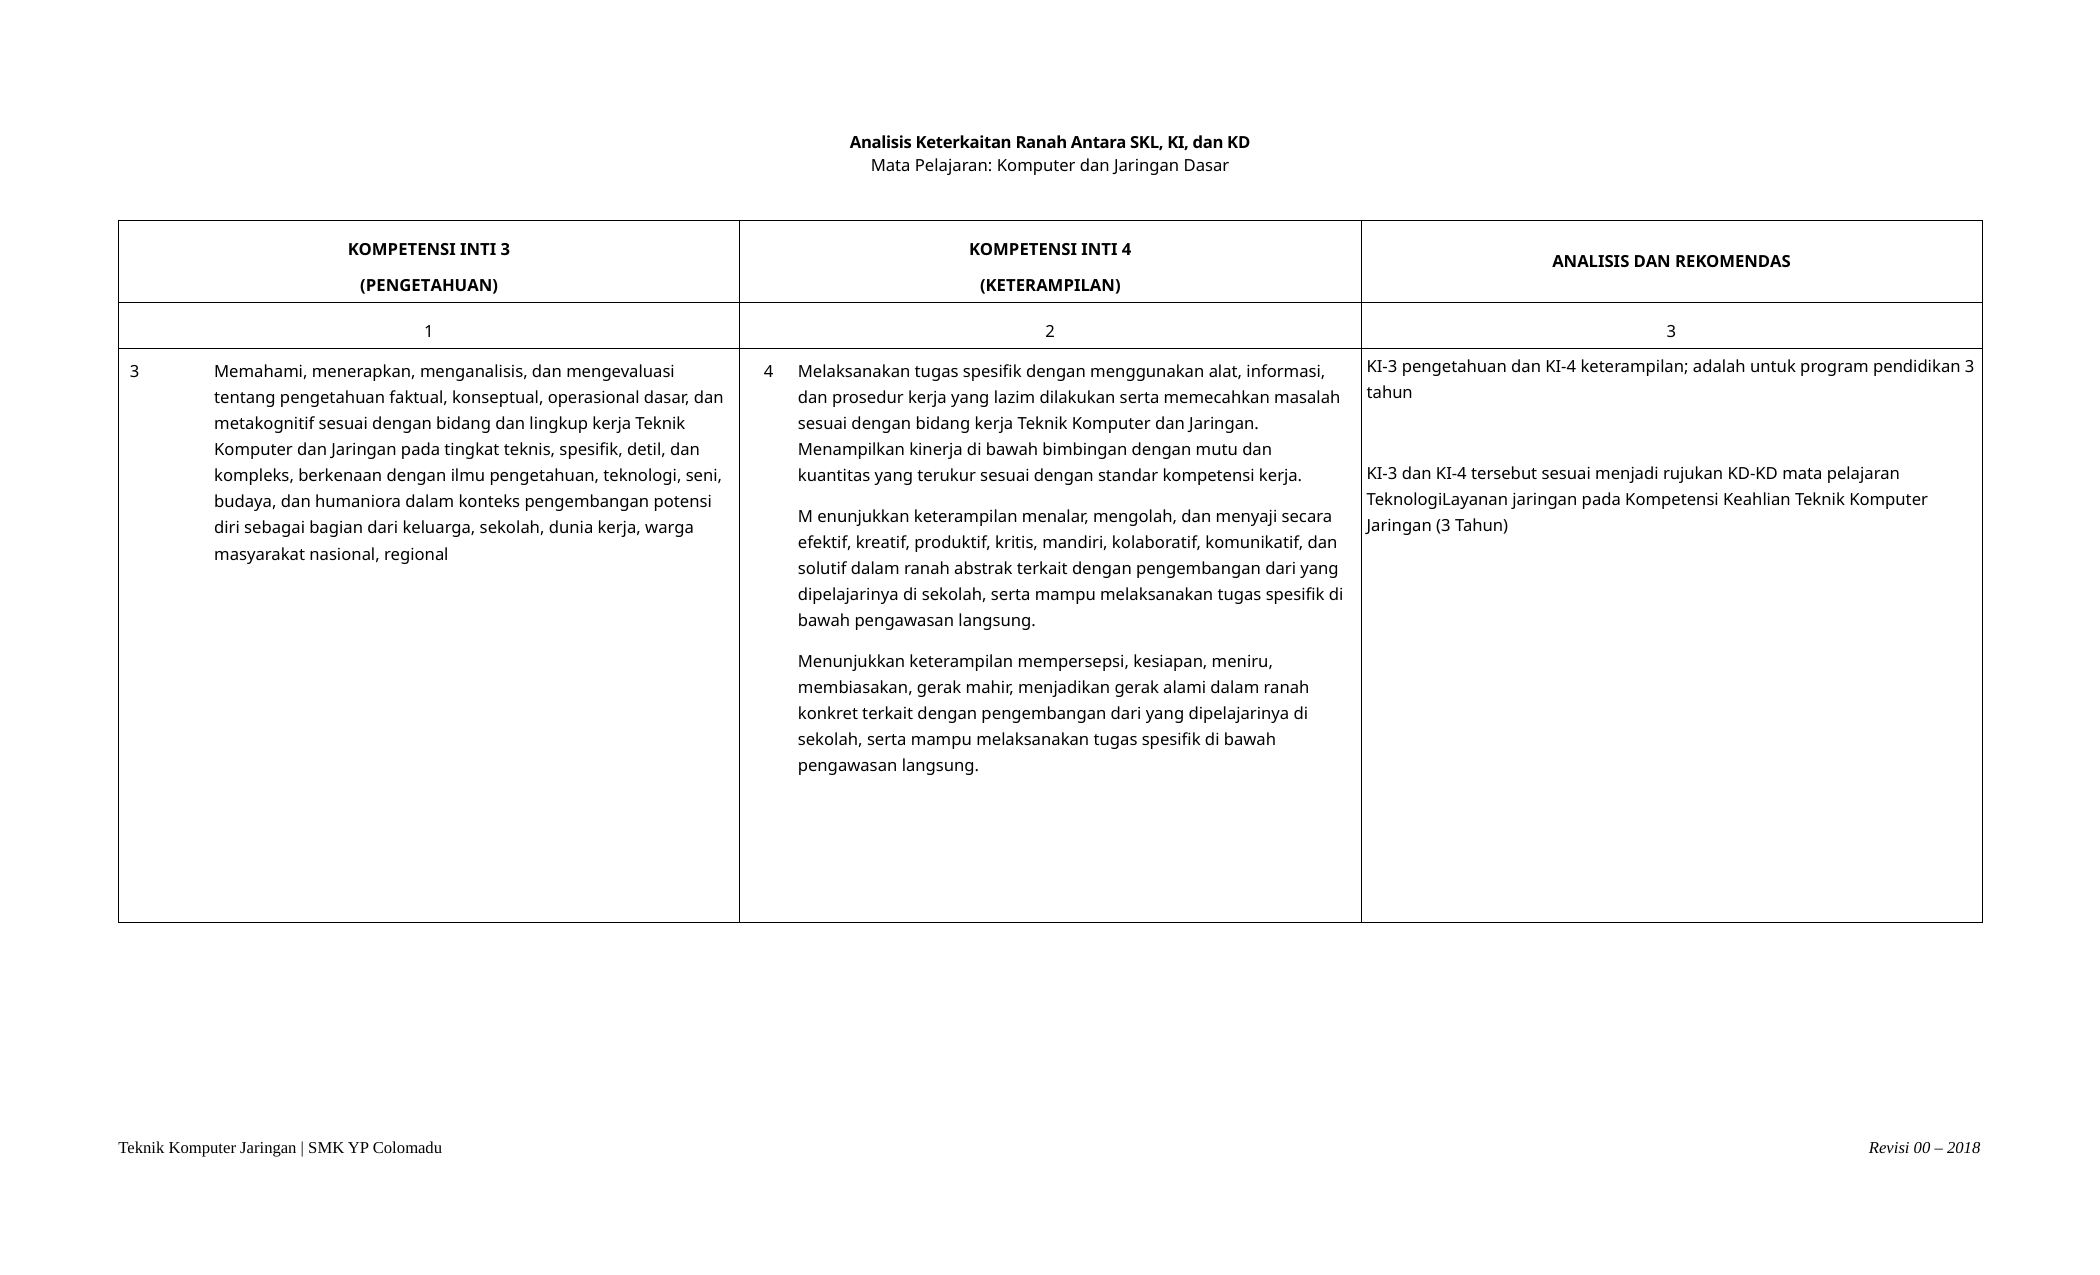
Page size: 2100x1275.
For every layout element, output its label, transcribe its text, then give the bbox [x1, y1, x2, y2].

table_cell [740, 349, 1361, 922]
text Analisis Keterkaitan Ranah Antara SKL, KI, dan KD Mata Pelajaran: Komputer dan Jaringan Dasar [118, 131, 1982, 176]
table_header KOMPETENSI INTI 3 (PENGETAHUAN) [119, 221, 739, 302]
table_header KOMPETENSI INTI 4 (KETERAMPILAN) [740, 221, 1361, 302]
table_cell 1 [119, 303, 739, 348]
table_header Memahami, menerapkan, menganalisis, dan mengevaluasi tentang pengetahuan faktual, konseptual, operasional dasar, dan metakognitif sesuai dengan bidang dan lingkup kerja Teknik Komputer dan Jaringan pada tingkat teknis, spesifik, detil, dan kompleks, berkenaan dengan ilmu pengetahuan, teknologi, seni, budaya, dan humaniora dalam konteks pengembangan potensi diri sebagai bagian dari keluarga, sekolah, dunia kerja, warga masyarakat nasional, regional [171, 354, 733, 585]
table_cell 3 [1362, 303, 1982, 348]
table_header 4 [745, 354, 792, 797]
table_cell [119, 349, 739, 922]
table_header ANALISIS DAN REKOMENDAS [1362, 221, 1982, 302]
table_cell 2 [740, 303, 1361, 348]
table_header Melaksanakan tugas spesifik dengan menggunakan alat, informasi, dan prosedur kerja yang lazim dilakukan serta memecahkan masalah sesuai dengan bidang kerja Teknik Komputer dan Jaringan. Menampilkan kinerja di bawah bimbingan dengan mutu dan kuantitas yang terukur sesuai dengan standar kompetensi kerja. M enunjukkan keterampilan menalar, mengolah, dan menyaji secara efektif, kreatif, produktif, kritis, mandiri, kolaboratif, komunikatif, dan solutif dalam ranah abstrak terkait dengan pengembangan dari yang dipelajarinya di sekolah, serta mampu melaksanakan tugas spesifik di bawah pengawasan langsung. Menunjukkan keterampilan mempersepsi, kesiapan, meniru, membiasakan, gerak mahir, menjadikan gerak alami dalam ranah konkret terkait dengan pengembangan dari yang dipelajarinya di sekolah, serta mampu melaksanakan tugas spesifik di bawah pengawasan langsung. [792, 354, 1355, 797]
table_header 3 [124, 354, 171, 585]
table_cell KI-3 pengetahuan dan KI-4 keterampilan; adalah untuk program pendidikan 3 tahun KI-3 dan KI-4 tersebut sesuai menjadi rujukan KD-KD mata pelajaran TeknologiLayanan jaringan pada Kompetensi Keahlian Teknik Komputer Jaringan (3 Tahun) [1362, 349, 1982, 922]
